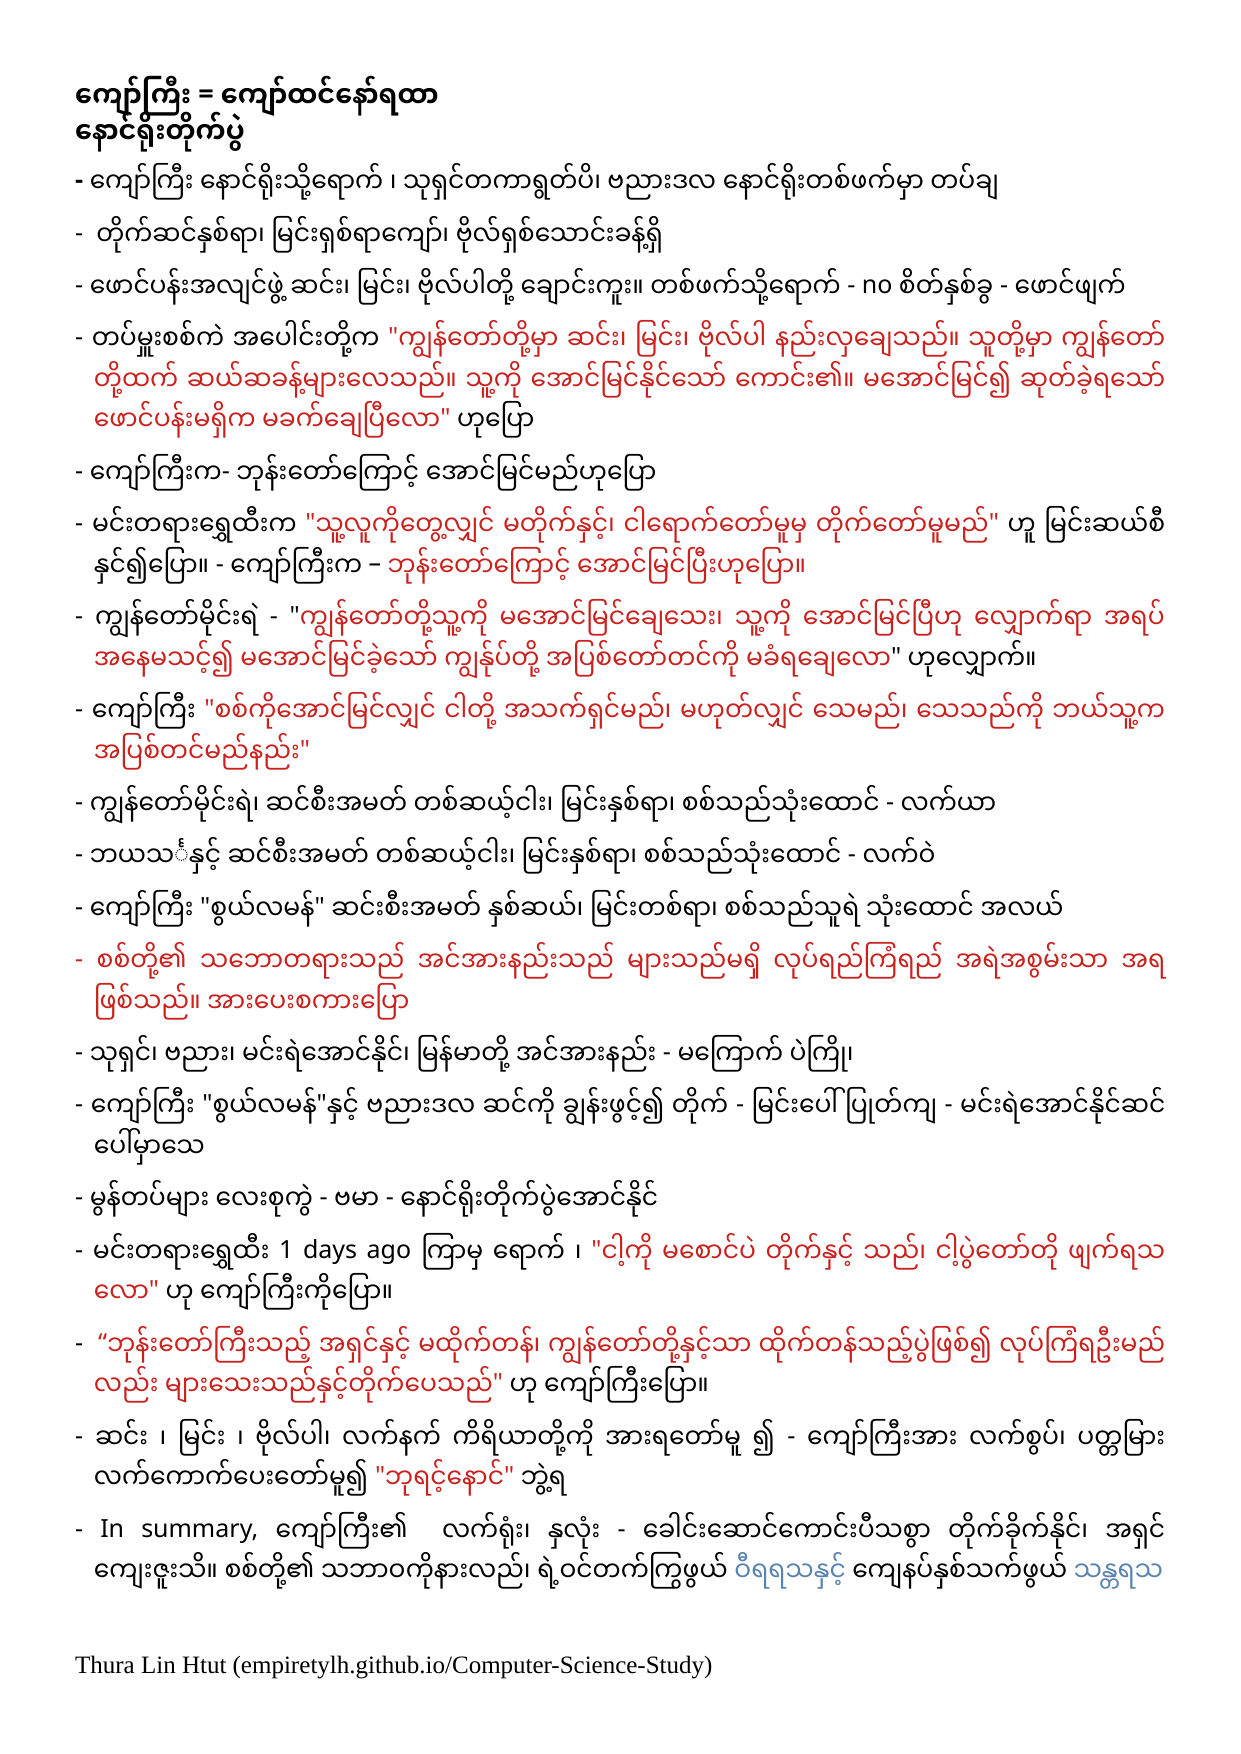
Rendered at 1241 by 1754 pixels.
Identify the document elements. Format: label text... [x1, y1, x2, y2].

text - ကျွန်တော်မိုင်းရဲ - "ကျွန်တော်တို့သူ့ကို မအောင်မြင်ချေသေး၊ သူ့ကို အောင်မြင်ပြီဟု လျှောက်ရာ အရပ်အနေမသင့်၍ မအောင်မြင်ခဲ့သော် ကျွန်ုပ်တို့ အပြစ်တော်တင်ကို မခံရချေလော" ဟုလျှောက်။ [75, 592, 1165, 673]
text - ကျော်ကြီး နောင်ရိုးသို့ရောက် ၊ သုရှင်တကာရွတ်ပိ၊ ဗညားဒလ နောင်ရိုးတစ်ဖက်မှာ တပ်ချ [75, 156, 1165, 197]
text - ဆင်း ၊ မြင်း ၊ ဗိုလ်ပါ၊ လက်နက် ကိရိယာတို့ကို အားရတော်မူ ၍ - ကျော်ကြီးအား လက်စွပ်၊ ပတ္တမြားလက်ကောက်ပေးတော်မူ၍ "ဘုရင့်နောင်" ဘွဲ့ရ [75, 1412, 1165, 1493]
text - ကျော်ကြီး "စစ်ကိုအောင်မြင်လျှင် ငါတို့ အသက်ရှင်မည်၊ မဟုတ်လျှင် သေမည်၊ သေသည်ကို ဘယ်သူ့က အပြစ်တင်မည်နည်း" [75, 685, 1165, 766]
text - “ဘုန်းတော်ကြီးသည့် အရှင်နှင့် မထိုက်တန်၊ ကျွန်တော်တို့နှင့်သာ ထိုက်တန်သည့်ပွဲဖြစ်၍ လုပ်ကြံရဦးမည်လည်း များသေးသည်နှင့်တိုက်ပေသည်" ဟု ကျော်ကြီးပြော။ [75, 1319, 1165, 1400]
text ကျော်ကြီး = ကျော်ထင်နော်ရထာ [75, 75, 1165, 115]
text - သုရှင်၊ ဗညား၊ မင်းရဲအောင်နိုင်၊ မြန်မာတို့ အင်အားနည်း - မကြောက် ပဲကြို၊ [75, 1028, 1165, 1069]
text - ကျွန်တော်မိုင်းရဲ၊ ဆင်စီးအမတ် တစ်ဆယ့်ငါး၊ မြင်းနှစ်ရာ၊ စစ်သည်သုံးထောင် - လက်ယာ [75, 778, 1165, 818]
text - ကျော်ကြီးက- ဘုန်းတော်ကြောင့် အောင်မြင်မည်ဟုပြော [75, 447, 1165, 487]
text - မင်းတရားရွှေထီးက "သူ့လူကိုတွေ့လျှင် မတိုက်နှင့်၊ ငါရောက်တော်မူမှ တိုက်တော်မူမည်" ဟူ မြင်းဆယ်စီ နှင်၍ပြော။ - ကျော်ကြီးက – ဘုန်းတော်ကြောင့် အောင်မြင်ပြီးဟုပြော။ [75, 499, 1165, 580]
text - ဘယသင်္ကြနှင့် ဆင်စီးအမတ် တစ်ဆယ့်ငါး၊ မြင်းနှစ်ရာ၊ စစ်သည်သုံးထောင် - လက်ဝဲ [75, 830, 1165, 871]
text - ကျော်ကြီး "စွယ်လမန်"နှင့် ဗညားဒလ ဆင်ကို ချွန်းဖွင့်၍ တိုက် - မြင်းပေါ်ပြုတ်ကျ - မင်းရဲအောင်နိုင်ဆင်ပေါ်မှာသေ [75, 1081, 1165, 1162]
text - စစ်တို့၏ သဘောတရားသည် အင်အားနည်းသည် များသည်မရှိ လုပ်ရည်ကြံရည် အရဲအစွမ်းသာ အရဖြစ်သည်။ အားပေးစကားပြော [75, 935, 1165, 1016]
text - တိုက်ဆင်နှစ်ရာ၊ မြင်းရှစ်ရာကျော်၊ ဗိုလ်ရှစ်သောင်းခန့်ရှိ [75, 209, 1165, 249]
text - In summary, ကျော်ကြီး၏ လက်ရုံး၊ နှလုံး - ခေါင်းဆောင်ကောင်းပီသစွာ တိုက်ခိုက်နိုင်၊ အရှင်ကျေးဇူးသိ။ စစ်တို့၏ သဘာဝကိုနားလည်၊ ရဲ့ဝင်တက်ကြွဖွယ် ဝီရရသနှင့် ကျေနပ်နှစ်သက်ဖွယ် သန္တရသ [75, 1504, 1165, 1586]
text - မင်းတရားရွှေထီး 1 days ago ကြာမှ ရောက် ၊ "ငါ့ကို မစောင်ပဲ တိုက်နှင့် သည်၊ ငါ့ပွဲတော်တို ဖျက်ရသလော" ဟု ကျော်ကြီးကိုပြော။ [75, 1226, 1165, 1307]
text - ဖောင်ပန်းအလျင်ဖွဲ့ ဆင်း၊ မြင်း၊ ဗိုလ်ပါတို့ ချောင်းကူး။ တစ်ဖက်သို့ရောက် - no စိတ်နှစ်ခွ - ဖောင်ဖျက် [75, 261, 1165, 302]
text - တပ်မှူးစစ်ကဲ အပေါင်းတို့က "ကျွန်တော်တို့မှာ ဆင်း၊ မြင်း၊ ဗိုလ်ပါ နည်းလှချေသည်။ သူတို့မှာ ကျွန်တော်တို့ထက် ဆယ်ဆခန့်များလေသည်။ သူ့ကို အောင်မြင်နိုင်သော် ကောင်း၏။ မအောင်မြင်၍ ဆုတ်ခဲ့ရသော် ဖောင်ပန်းမရှိက မခက်ချေပြီလော" ဟုပြော [75, 313, 1165, 435]
text - မွန်တပ်များ လေးစုကွဲ - ဗမာ - နောင်ရိုးတိုက်ပွဲအောင်နိုင် [75, 1173, 1165, 1214]
text - ကျော်ကြီး "စွယ်လမန်" ဆင်းစီးအမတ် နှစ်ဆယ်၊ မြင်းတစ်ရာ၊ စစ်သည်သူရဲ သုံးထောင် အလယ် [75, 883, 1165, 923]
text နောင်ရိုးတိုက်ပွဲ [75, 115, 1165, 150]
